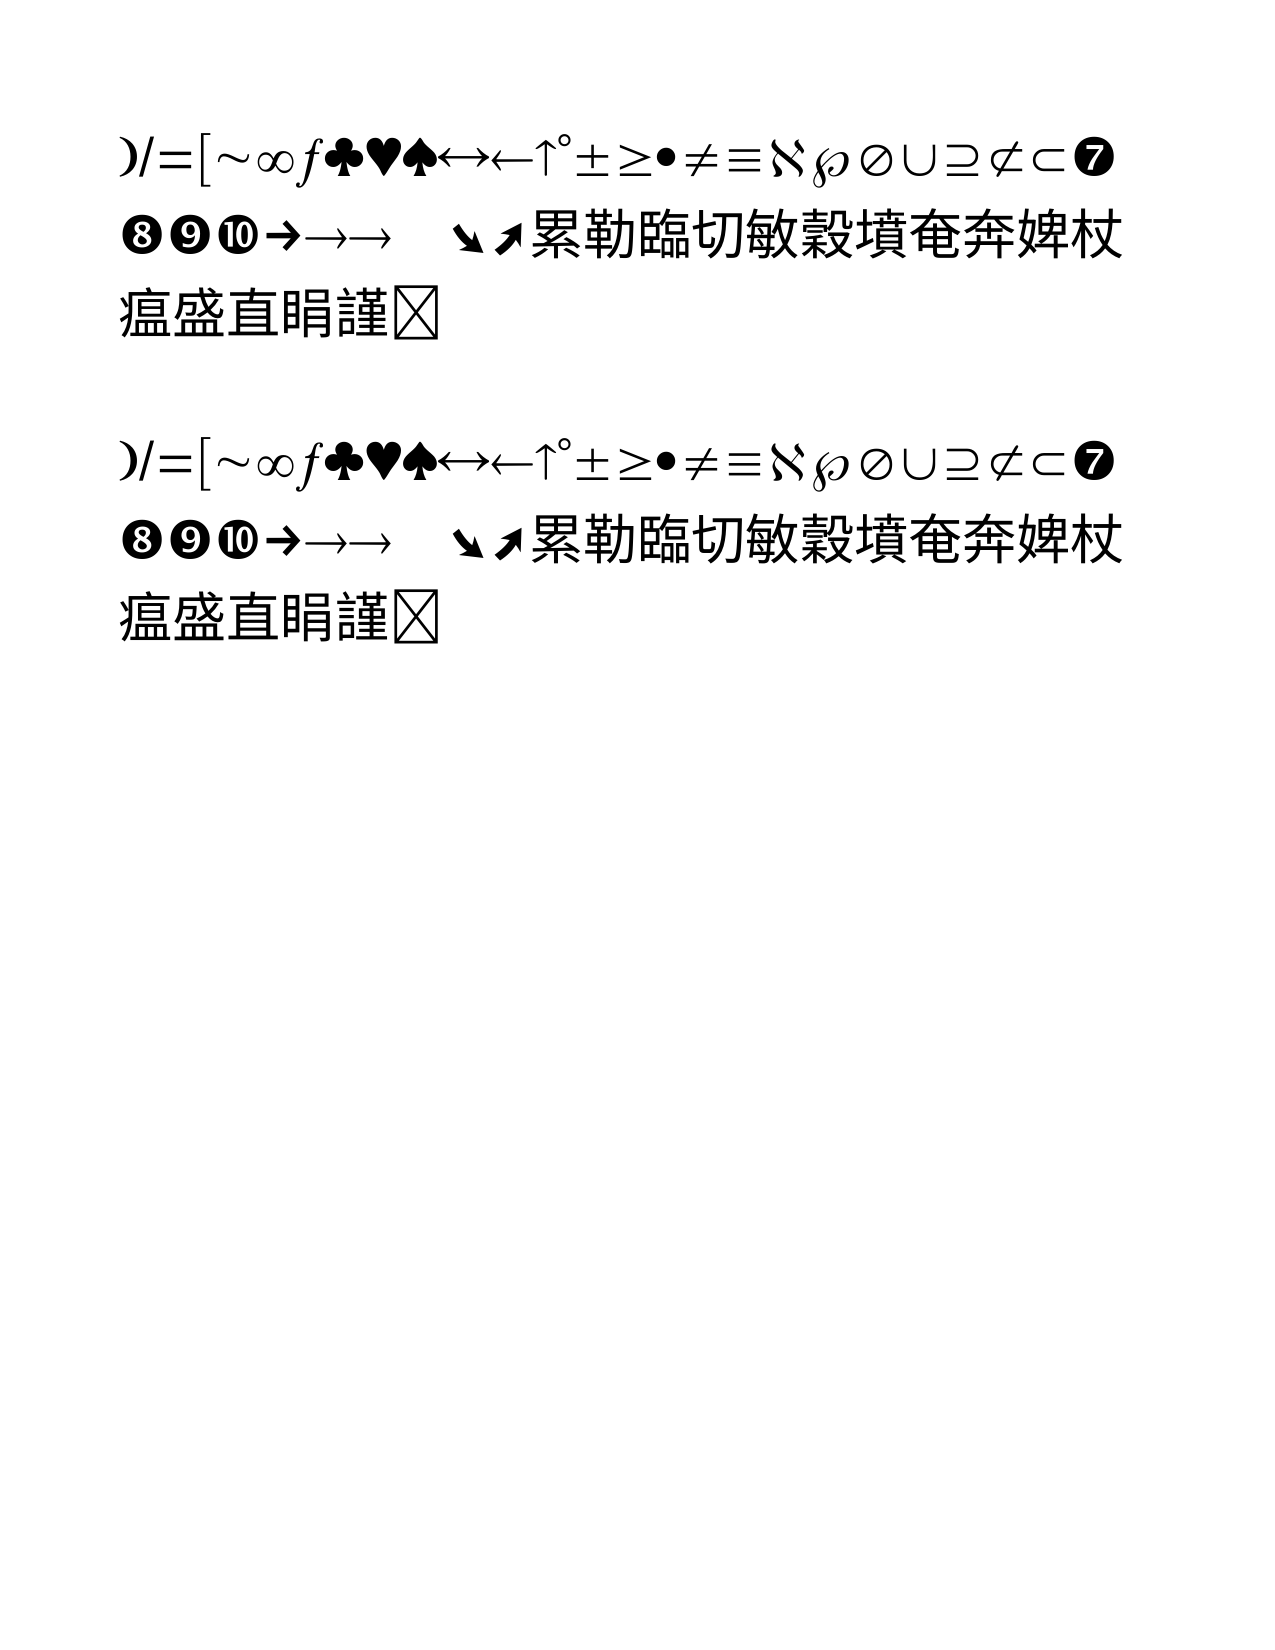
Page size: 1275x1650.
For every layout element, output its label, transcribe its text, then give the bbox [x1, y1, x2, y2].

text 累勒臨切敏穀墳奄奔婢杖瘟盛直睊謹﫸 [118, 423, 1157, 653]
text 累勒臨切敏穀墳奄奔婢杖瘟盛直睊謹﫸 [118, 118, 1157, 349]
